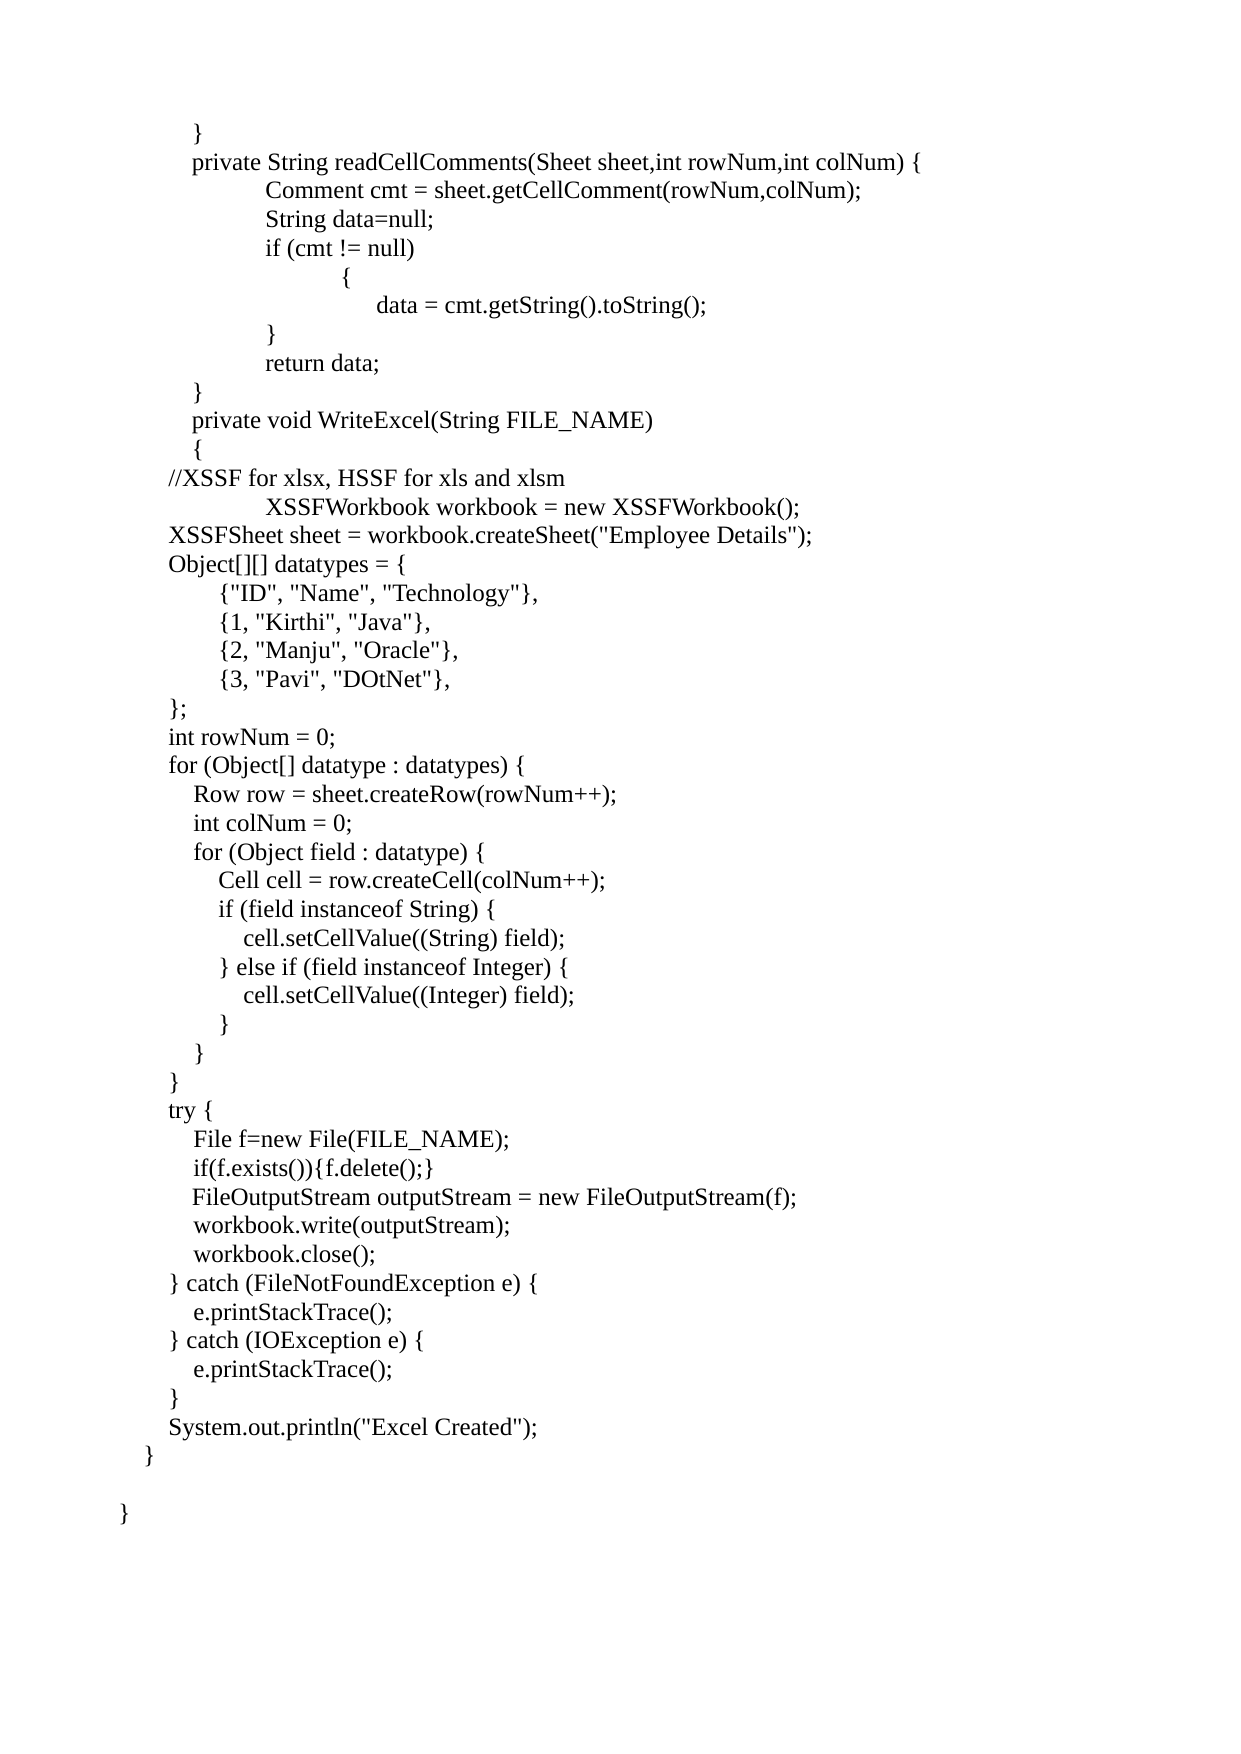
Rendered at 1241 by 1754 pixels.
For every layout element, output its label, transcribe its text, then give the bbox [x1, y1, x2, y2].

text {"ID", "Name", "Technology"}, [118, 578, 1122, 607]
text data = cmt.getString().toString(); [118, 291, 1122, 319]
text if (field instanceof String) { [118, 894, 1122, 923]
text } [118, 1009, 1122, 1038]
text XSSFSheet sheet = workbook.createSheet("Employee Details"); [118, 521, 1122, 549]
text {2, "Manju", "Oracle"}, [118, 636, 1122, 664]
text Row row = sheet.createRow(rowNum++); [118, 779, 1122, 808]
text } catch (FileNotFoundException e) { [118, 1268, 1122, 1297]
text cell.setCellValue((Integer) field); [118, 981, 1122, 1009]
text }; [118, 693, 1122, 722]
text if(f.exists()){f.delete();} [118, 1153, 1122, 1182]
text private void WriteExcel(String FILE_NAME) [118, 406, 1122, 434]
text System.out.println("Excel Created"); [118, 1412, 1122, 1441]
text //XSSF for xlsx, HSSF for xls and xlsm [118, 463, 1122, 492]
text File f=new File(FILE_NAME); [118, 1124, 1122, 1153]
text for (Object field : datatype) { [118, 837, 1122, 866]
text e.printStackTrace(); [118, 1297, 1122, 1326]
text } [118, 1383, 1122, 1412]
text {1, "Kirthi", "Java"}, [118, 607, 1122, 636]
text int colNum = 0; [118, 808, 1122, 837]
text e.printStackTrace(); [118, 1354, 1122, 1383]
text return data; [118, 348, 1122, 377]
text } [118, 1498, 1122, 1527]
text workbook.write(outputStream); [118, 1211, 1122, 1239]
text XSSFWorkbook workbook = new XSSFWorkbook(); [118, 492, 1122, 521]
text try { [118, 1096, 1122, 1124]
text { [118, 262, 1122, 291]
text } catch (IOException e) { [118, 1326, 1122, 1354]
text {3, "Pavi", "DOtNet"}, [118, 664, 1122, 693]
text private String readCellComments(Sheet sheet,int rowNum,int colNum) { [118, 147, 1122, 176]
text } else if (field instanceof Integer) { [118, 952, 1122, 981]
text Object[][] datatypes = { [118, 549, 1122, 578]
text } [118, 319, 1122, 348]
text cell.setCellValue((String) field); [118, 923, 1122, 952]
text } [118, 377, 1122, 406]
text FileOutputStream outputStream = new FileOutputStream(f); [118, 1182, 1122, 1211]
text if (cmt != null) [118, 233, 1122, 262]
text String data=null; [118, 204, 1122, 233]
text Comment cmt = sheet.getCellComment(rowNum,colNum); [118, 176, 1122, 204]
text workbook.close(); [118, 1239, 1122, 1268]
text Cell cell = row.createCell(colNum++); [118, 866, 1122, 894]
text for (Object[] datatype : datatypes) { [118, 751, 1122, 779]
text int rowNum = 0; [118, 722, 1122, 751]
text } [118, 1441, 1122, 1469]
text } [118, 118, 1122, 147]
text { [118, 434, 1122, 463]
text } [118, 1038, 1122, 1067]
text } [118, 1067, 1122, 1096]
